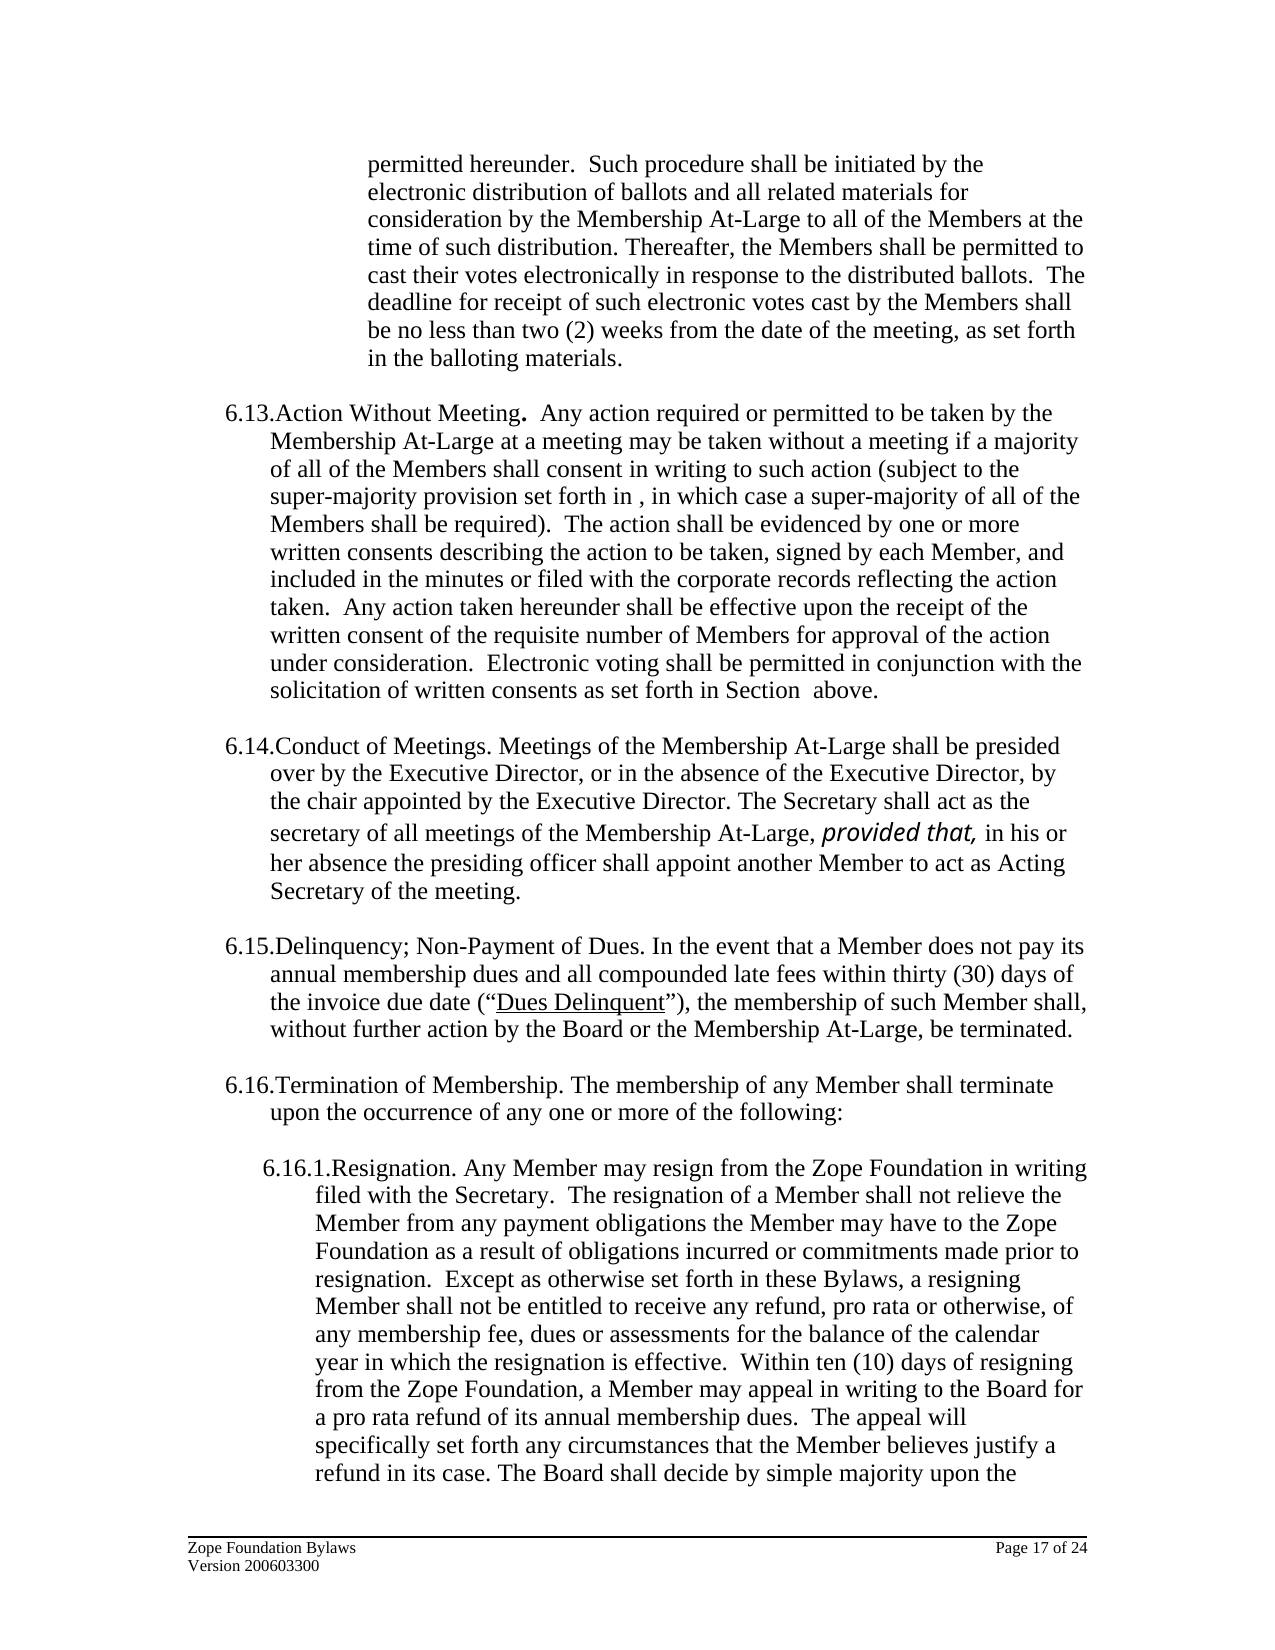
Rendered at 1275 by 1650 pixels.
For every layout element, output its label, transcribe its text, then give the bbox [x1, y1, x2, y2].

list Termination of Membership. The membership of any Member shall terminate upon the occurrence of any one or more of the following: [225, 1071, 1087, 1154]
list Resignation. Any Member may resign from the Zope Foundation in writing filed with the Secretary. The resignation of a Member shall not relieve the Member from any payment obligations the Member may have to the Zope Foundation as a result of obligations incurred or commitments made prior to resignation. Except as otherwise set forth in these Bylaws, a resigning Member shall not be entitled to receive any refund, pro rata or otherwise, of any membership fee, dues or assessments for the balance of the calendar year in which the resignation is effective. Within ten (10) days of resigning from the Zope Foundation, a Member may appeal in writing to the Board for a pro rata refund of its annual membership dues. The appeal will specifically set forth any circumstances that the Member believes justify a refund in its case. The Board shall decide by simple majority upon the [262, 1154, 1087, 1486]
list permitted hereunder. Such procedure shall be initiated by the electronic distribution of ballots and all related materials for consideration by the Membership At-Large to all of the Members at the time of such distribution. Thereafter, the Members shall be permitted to cast their votes electronically in response to the distributed ballots. The deadline for receipt of such electronic votes cast by the Members shall be no less than two (2) weeks from the date of the meeting, as set forth in the balloting materials. [300, 150, 1087, 399]
list Conduct of Meetings. Meetings of the Membership At-Large shall be presided over by the Executive Director, or in the absence of the Executive Director, by the chair appointed by the Executive Director. The Secretary shall act as the secretary of all meetings of the Membership At-Large, provided that, in his or her absence the presiding officer shall appoint another Member to act as Acting Secretary of the meeting. [225, 732, 1087, 932]
list Delinquency; Non-Payment of Dues. In the event that a Member does not pay its annual membership dues and all compounded late fees within thirty (30) days of the invoice due date (“Dues Delinquent”), the membership of such Member shall, without further action by the Board or the Membership At-Large, be terminated. [225, 932, 1087, 1071]
list Action Without Meeting. Any action required or permitted to be taken by the Membership At-Large at a meeting may be taken without a meeting if a majority of all of the Members shall consent in writing to such action (subject to the super-majority provision set forth in , in which case a super-majority of all of the Members shall be required). The action shall be evidenced by one or more written consents describing the action to be taken, signed by each Member, and included in the minutes or filed with the corporate records reflecting the action taken. Any action taken hereunder shall be effective upon the receipt of the written consent of the requisite number of Members for approval of the action under consideration. Electronic voting shall be permitted in conjunction with the solicitation of written consents as set forth in Section above. [225, 399, 1087, 732]
